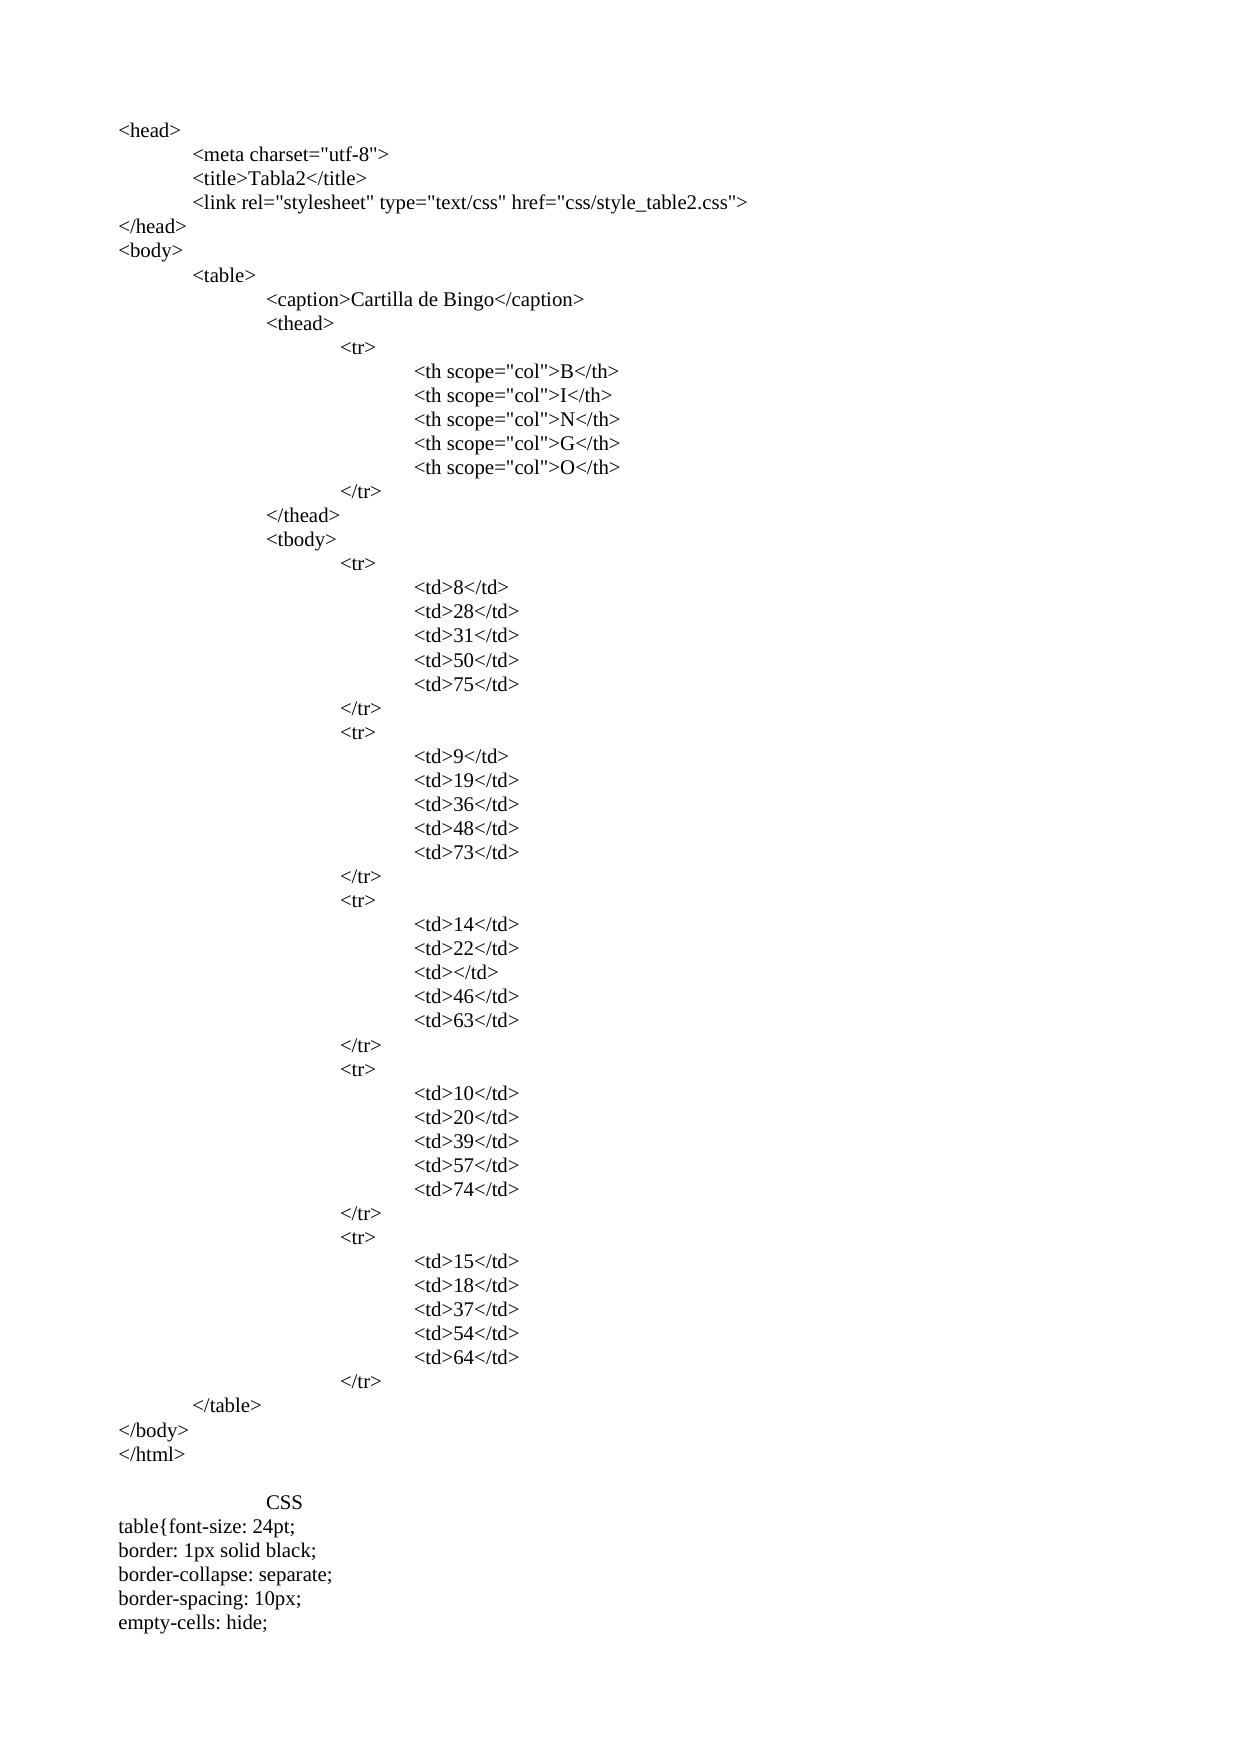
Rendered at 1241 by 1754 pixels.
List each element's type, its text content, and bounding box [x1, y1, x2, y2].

text </tr> [118, 1201, 1122, 1225]
text </body> [118, 1417, 1122, 1442]
text <td>10</td> [118, 1081, 1122, 1105]
text <tr> [118, 1225, 1122, 1249]
text <td>57</td> [118, 1153, 1122, 1177]
text <td>8</td> [118, 575, 1122, 599]
text <table> [118, 262, 1122, 287]
text <thead> [118, 311, 1122, 335]
text <head> [118, 118, 1122, 142]
text <link rel="stylesheet" type="text/css" href="css/style_table2.css"> [118, 190, 1122, 214]
text <tbody> [118, 527, 1122, 551]
text border-collapse: separate; [118, 1562, 1122, 1586]
text <td>31</td> [118, 623, 1122, 647]
text <tr> [118, 1057, 1122, 1081]
text <th scope="col">N</th> [118, 407, 1122, 431]
text <td>74</td> [118, 1177, 1122, 1201]
text <td>63</td> [118, 1008, 1122, 1032]
text <tr> [118, 335, 1122, 359]
text <th scope="col">G</th> [118, 431, 1122, 455]
text <td>73</td> [118, 840, 1122, 864]
text </tr> [118, 479, 1122, 503]
text border-spacing: 10px; [118, 1586, 1122, 1610]
text <title>Tabla2</title> [118, 166, 1122, 190]
text <td>36</td> [118, 792, 1122, 816]
text empty-cells: hide; [118, 1610, 1122, 1634]
text <td>48</td> [118, 816, 1122, 840]
text <td>37</td> [118, 1297, 1122, 1321]
text <td>20</td> [118, 1105, 1122, 1129]
text <td>64</td> [118, 1345, 1122, 1369]
text CSS [118, 1490, 1122, 1514]
text </tr> [118, 1032, 1122, 1057]
text <td>50</td> [118, 647, 1122, 672]
text <td>75</td> [118, 672, 1122, 696]
text </table> [118, 1393, 1122, 1417]
text border: 1px solid black; [118, 1538, 1122, 1562]
text </html> [118, 1442, 1122, 1466]
text <th scope="col">I</th> [118, 383, 1122, 407]
text </tr> [118, 1369, 1122, 1393]
text </thead> [118, 503, 1122, 527]
text <caption>Cartilla de Bingo</caption> [118, 287, 1122, 311]
text <td>19</td> [118, 768, 1122, 792]
text <body> [118, 238, 1122, 262]
text <td>39</td> [118, 1129, 1122, 1153]
text <tr> [118, 551, 1122, 575]
text </tr> [118, 696, 1122, 720]
text <td>14</td> [118, 912, 1122, 936]
text <tr> [118, 720, 1122, 744]
text <meta charset="utf-8"> [118, 142, 1122, 166]
text <th scope="col">O</th> [118, 455, 1122, 479]
text <td>15</td> [118, 1249, 1122, 1273]
text <tr> [118, 888, 1122, 912]
text <td>54</td> [118, 1321, 1122, 1345]
text <td>18</td> [118, 1273, 1122, 1297]
text </tr> [118, 864, 1122, 888]
text <td></td> [118, 960, 1122, 984]
text <td>9</td> [118, 744, 1122, 768]
text <td>22</td> [118, 936, 1122, 960]
text </head> [118, 214, 1122, 238]
text table{font-size: 24pt; [118, 1514, 1122, 1538]
text <th scope="col">B</th> [118, 359, 1122, 383]
text <td>46</td> [118, 984, 1122, 1008]
text <td>28</td> [118, 599, 1122, 623]
